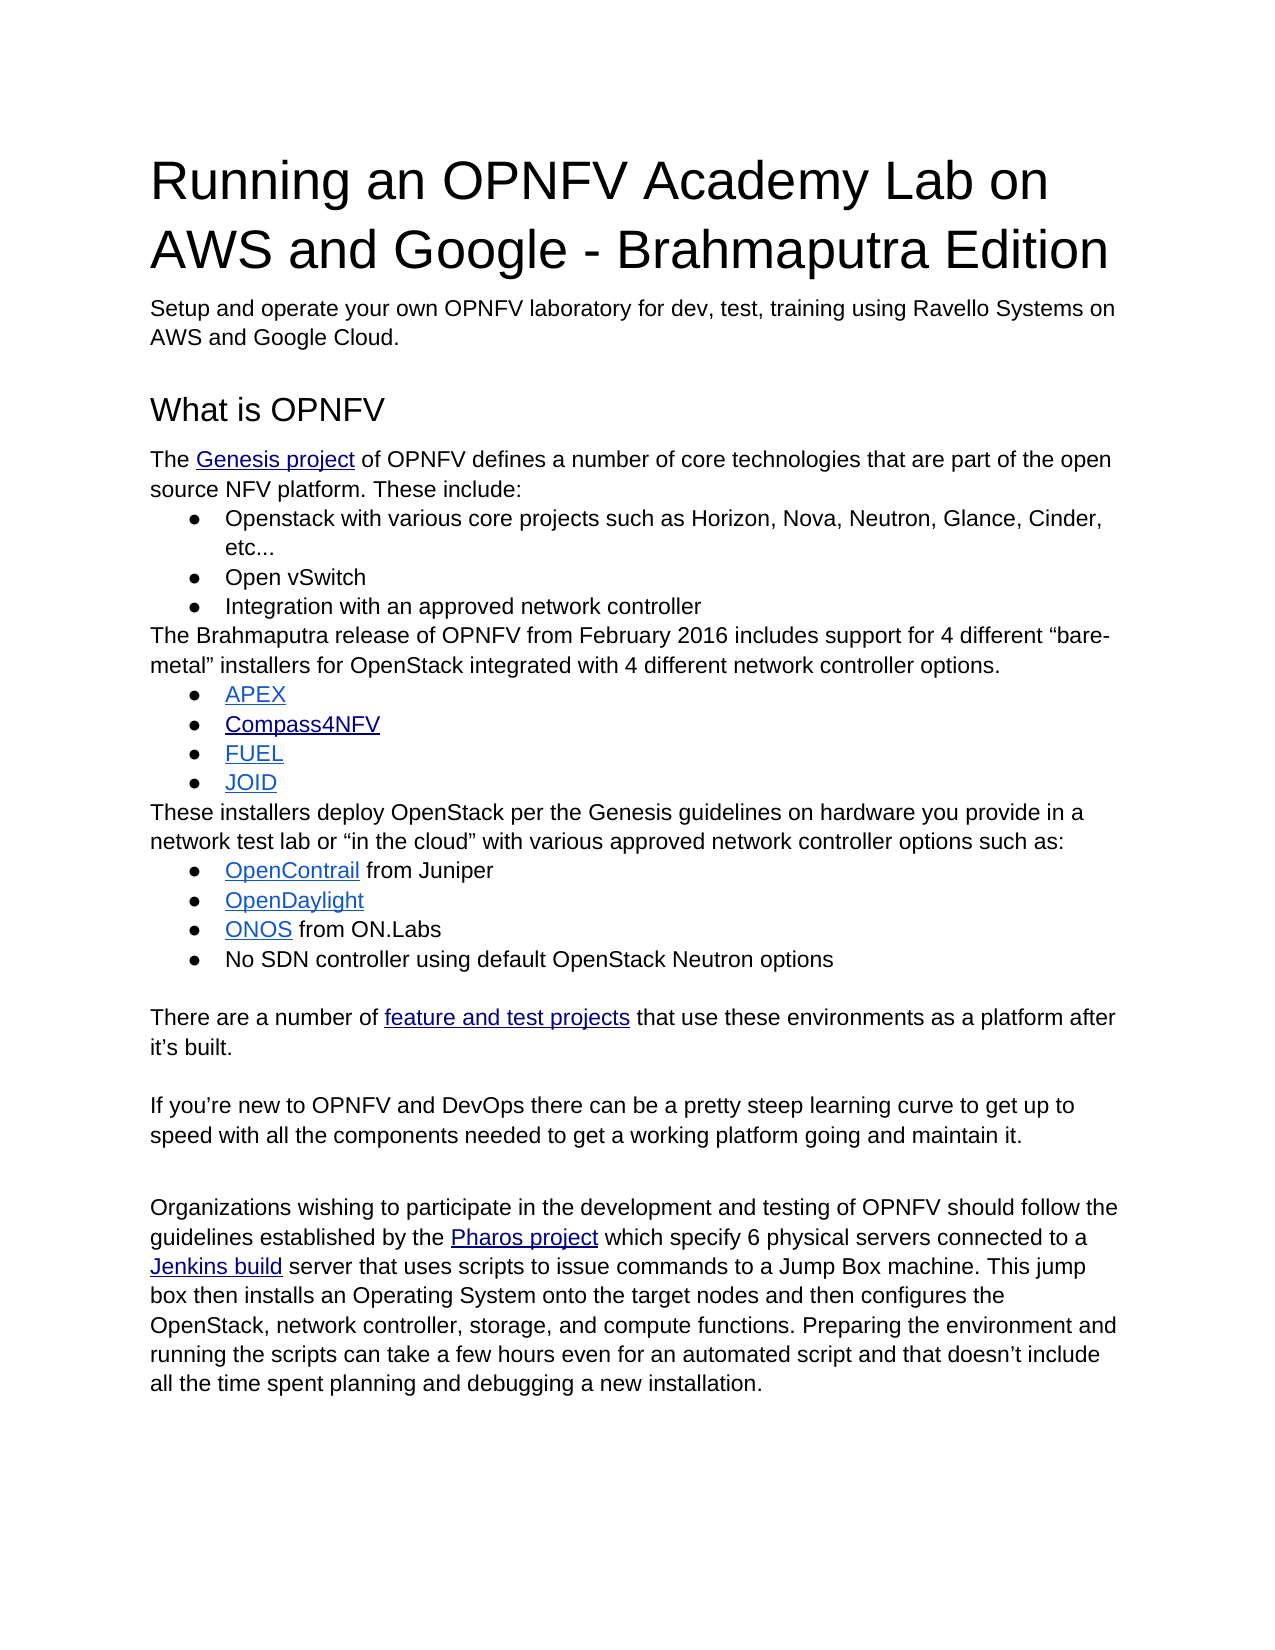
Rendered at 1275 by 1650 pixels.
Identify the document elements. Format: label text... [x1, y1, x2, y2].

list APEX [187, 682, 1125, 708]
list ONOS from ON.Labs [187, 917, 1125, 943]
text Setup and operate your own OPNFV laboratory for dev, test, training using Ravello Systems on AWS and Google Cloud. [150, 295, 1125, 350]
list No SDN controller using default OpenStack Neutron options [187, 946, 1125, 972]
text If you’re new to OPNFV and DevOps there can be a pretty steep learning curve to get up to speed with all the components needed to get a working platform going and maintain it. [150, 1093, 1125, 1148]
list JOID [187, 770, 1125, 796]
text There are a number of feature and test projects that use these environments as a platform after it’s built. [150, 1005, 1125, 1060]
list Open vSwitch [187, 564, 1125, 590]
title Running an OPNFV Academy Lab on AWS and Google - Brahmaputra Edition [150, 150, 1125, 280]
text The Brahmaputra release of OPNFV from February 2016 includes support for 4 different “bare-metal” installers for OpenStack integrated with 4 different network controller options. [150, 623, 1125, 678]
list OpenContrail from Juniper [187, 858, 1125, 884]
text The Genesis project of OPNFV defines a number of core technologies that are part of the open source NFV platform. These include: [150, 447, 1125, 502]
list Openstack with various core projects such as Horizon, Nova, Neutron, Glance, Cinder, etc... [187, 506, 1125, 561]
subtitle Organizations wishing to participate in the development and testing of OPNFV should follow the guidelines established by the Pharos project which specify 6 physical servers connected to a Jenkins build server that uses scripts to issue commands to a Jump Box machine. This jump box then installs an Operating System onto the target nodes and then configures the OpenStack, network controller, storage, and compute functions. Preparing the environment and running the scripts can take a few hours even for an automated script and that doesn’t include all the time spent planning and debugging a new installation. [150, 1195, 1125, 1397]
list FUEL [187, 741, 1125, 766]
list Compass4NFV [187, 711, 1125, 737]
text These installers deploy OpenStack per the Genesis guidelines on hardware you provide in a network test lab or “in the cloud” with various approved network controller options such as: [150, 799, 1125, 854]
list Integration with an approved network controller [187, 594, 1125, 619]
list OpenDaylight [187, 888, 1125, 913]
subtitle What is OPNFV [150, 392, 1125, 429]
